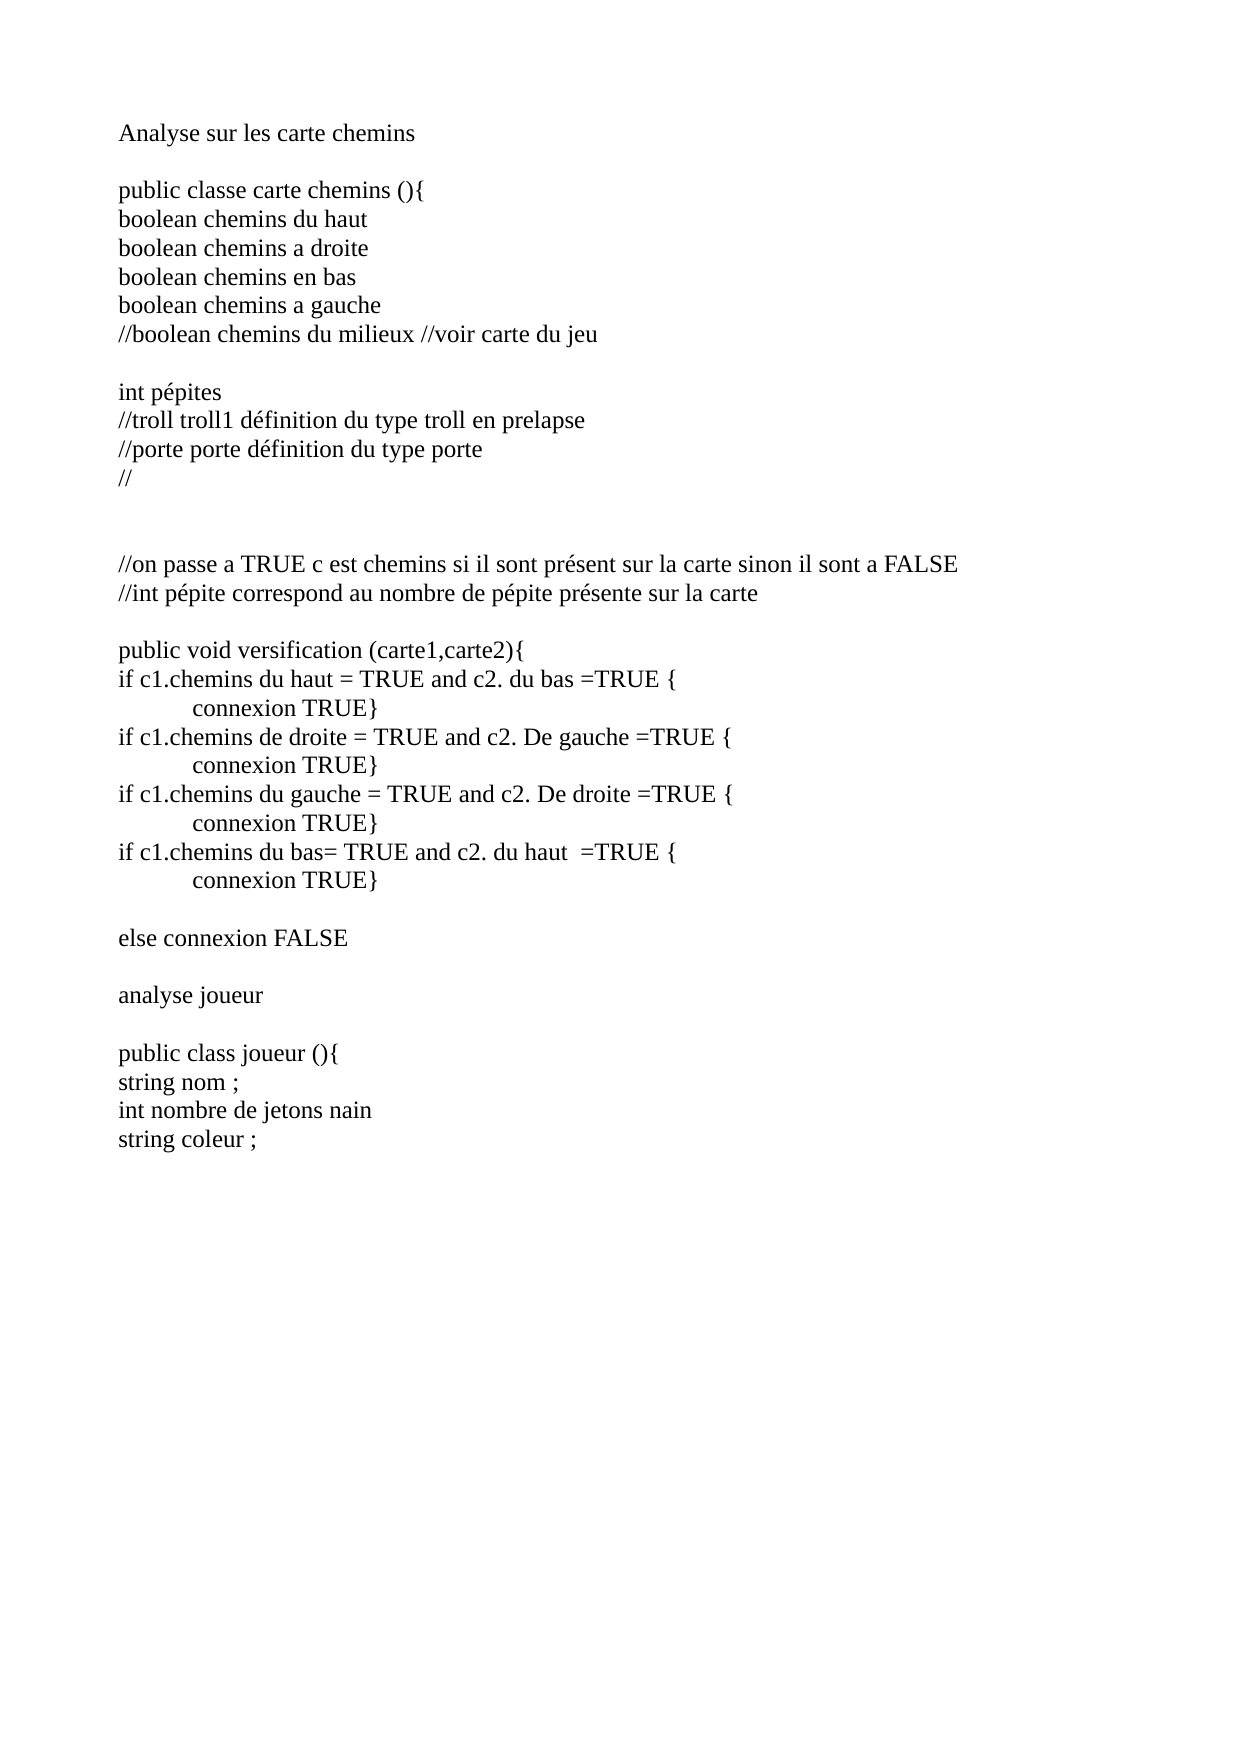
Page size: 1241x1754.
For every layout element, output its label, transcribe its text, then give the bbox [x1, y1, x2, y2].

text Analyse sur les carte chemins [118, 118, 1122, 147]
text if c1.chemins du gauche = TRUE and c2. De droite =TRUE { [118, 779, 1122, 808]
text //on passe a TRUE c est chemins si il sont présent sur la carte sinon il sont a FALSE [118, 549, 1122, 578]
text connexion TRUE} [118, 751, 1122, 779]
text string nom ; [118, 1067, 1122, 1096]
text if c1.chemins du haut = TRUE and c2. du bas =TRUE { [118, 664, 1122, 693]
text boolean chemins du haut [118, 204, 1122, 233]
text if c1.chemins de droite = TRUE and c2. De gauche =TRUE { [118, 722, 1122, 751]
text if c1.chemins du bas= TRUE and c2. du haut =TRUE { [118, 837, 1122, 866]
text public class joueur (){ [118, 1038, 1122, 1067]
text connexion TRUE} [118, 808, 1122, 837]
text public void versification (carte1,carte2){ [118, 636, 1122, 664]
text //int pépite correspond au nombre de pépite présente sur la carte [118, 578, 1122, 607]
text string coleur ; [118, 1124, 1122, 1153]
text public classe carte chemins (){ [118, 176, 1122, 204]
text analyse joueur [118, 981, 1122, 1009]
text //boolean chemins du milieux //voir carte du jeu [118, 319, 1122, 348]
text connexion TRUE} [118, 866, 1122, 894]
text boolean chemins en bas [118, 262, 1122, 291]
text boolean chemins a gauche [118, 291, 1122, 319]
text else connexion FALSE [118, 923, 1122, 952]
text //troll troll1 définition du type troll en prelapse [118, 406, 1122, 434]
text // [118, 463, 1122, 492]
text int nombre de jetons nain [118, 1096, 1122, 1124]
text //porte porte définition du type porte [118, 434, 1122, 463]
text int pépites [118, 377, 1122, 406]
text connexion TRUE} [118, 693, 1122, 722]
text boolean chemins a droite [118, 233, 1122, 262]
